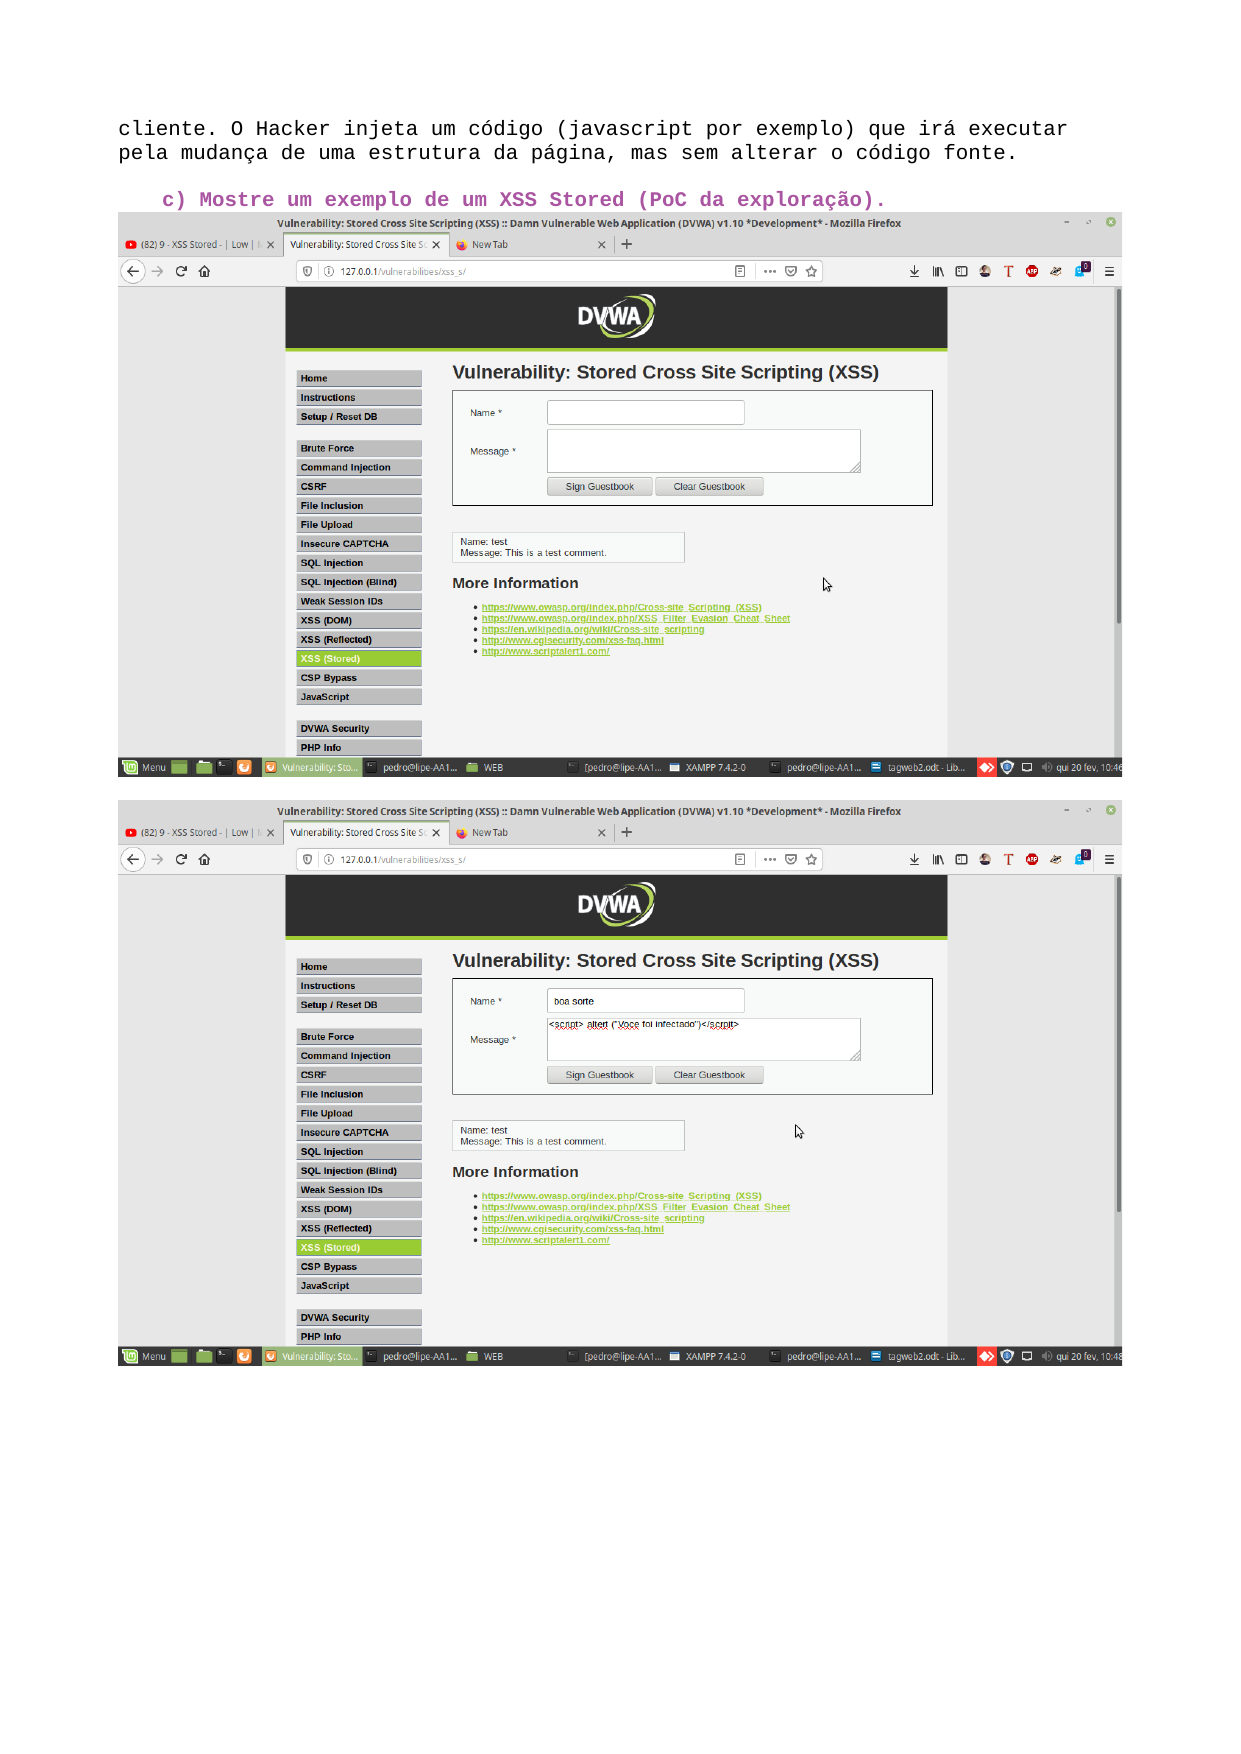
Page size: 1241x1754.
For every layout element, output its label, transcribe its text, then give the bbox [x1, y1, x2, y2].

picture [118, 800, 1123, 1366]
text cliente. O Hacker injeta um código (javascript por exemplo) que irá executar pela mudança de uma estrutura da página, mas sem alterar o código fonte. [118, 118, 1122, 165]
text c) Mostre um exemplo de um XSS Stored (PoC da exploração). [118, 189, 1122, 212]
picture [118, 212, 1123, 777]
